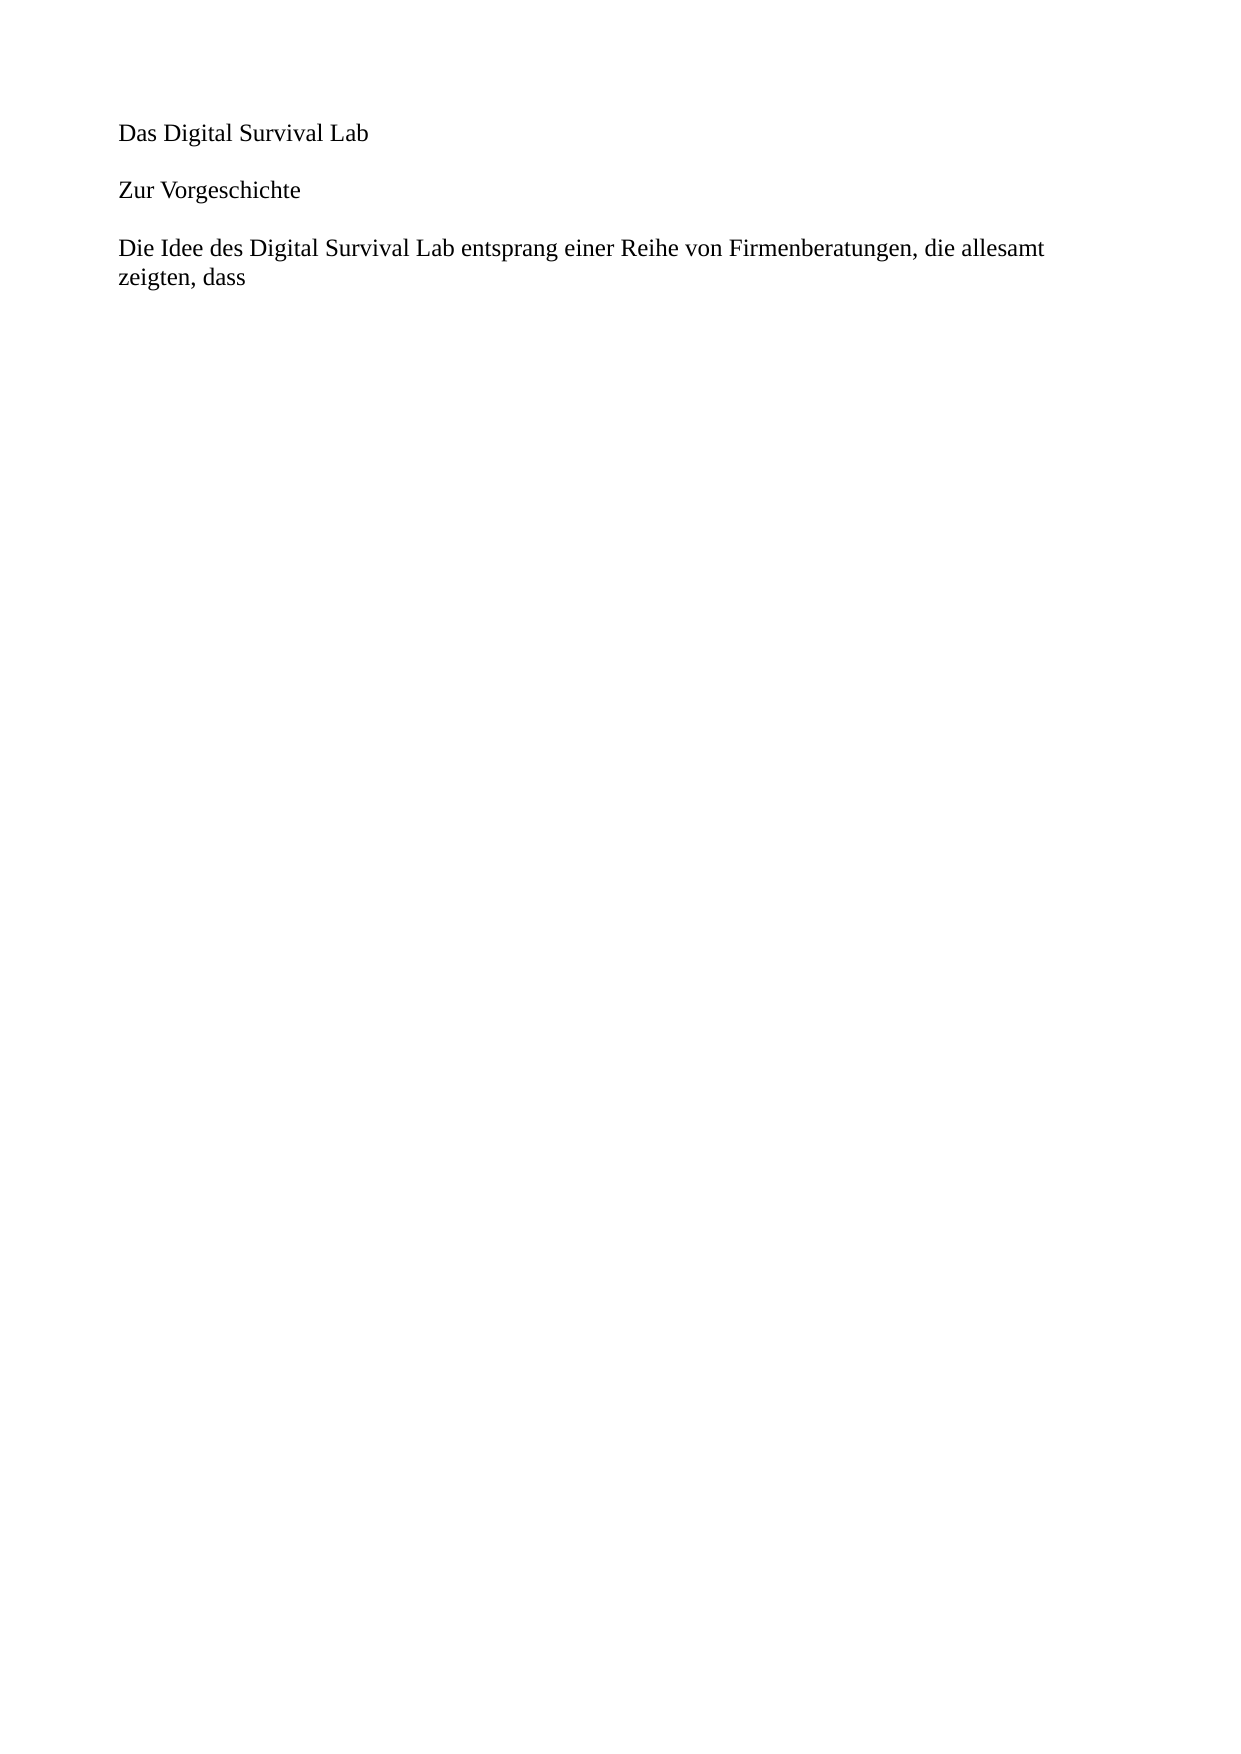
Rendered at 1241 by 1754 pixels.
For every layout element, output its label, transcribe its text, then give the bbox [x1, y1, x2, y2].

text Das Digital Survival Lab [118, 118, 1122, 147]
text Zur Vorgeschichte [118, 176, 1122, 204]
text Die Idee des Digital Survival Lab entsprang einer Reihe von Firmenberatungen, die allesamt zeigten, dass [118, 233, 1122, 291]
